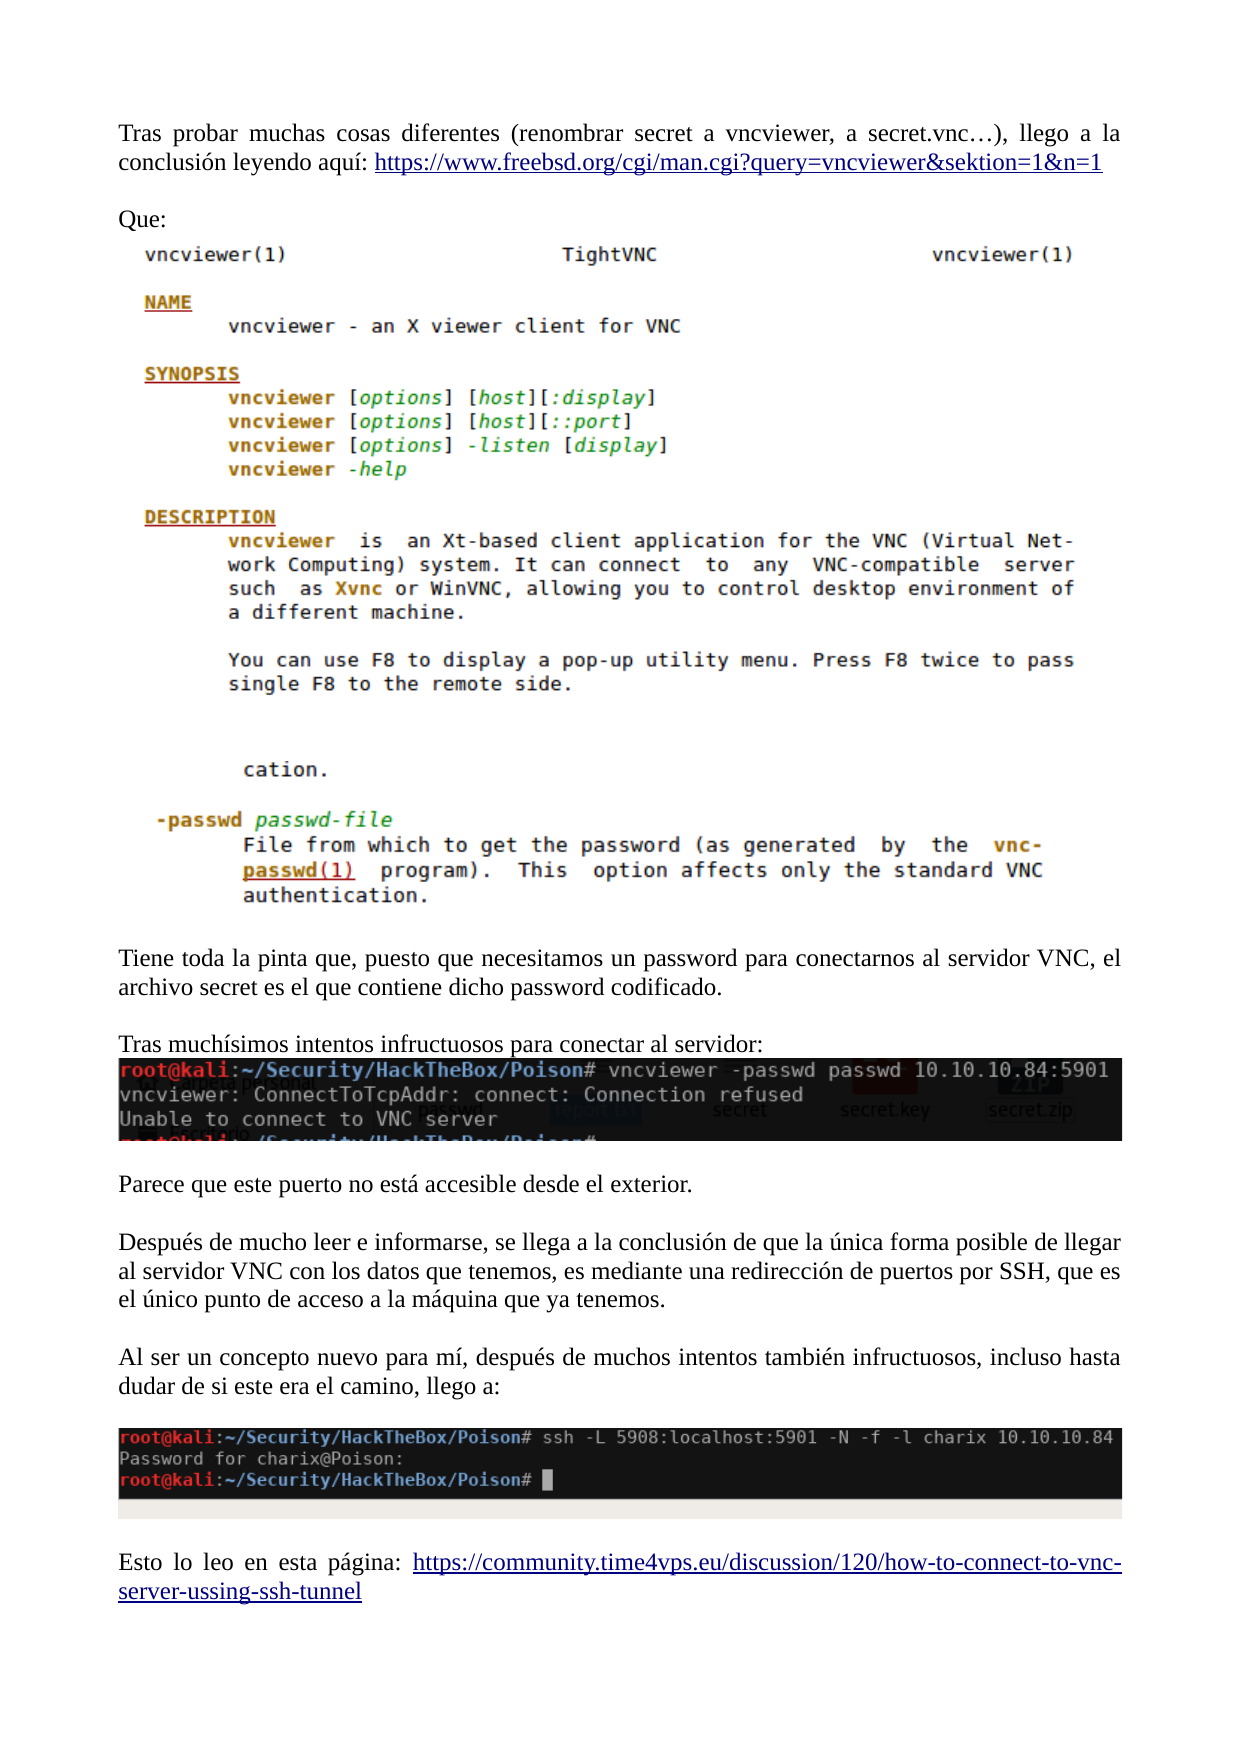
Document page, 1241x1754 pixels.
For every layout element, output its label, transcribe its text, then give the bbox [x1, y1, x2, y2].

text Después de mucho leer e informarse, se llega a la conclusión de que la única forma posible de llegar al servidor VNC con los datos que tenemos, es mediante una redirección de puertos por SSH, que es el único punto de acceso a la máquina que ya tenemos. [118, 1227, 1122, 1313]
picture [118, 1058, 1123, 1141]
text Al ser un concepto nuevo para mí, después de muchos intentos también infructuosos, incluso hasta dudar de si este era el camino, llego a: [118, 1342, 1122, 1399]
picture [143, 761, 1097, 915]
text Que: [118, 204, 1122, 233]
picture [118, 233, 1123, 704]
text Tiene toda la pinta que, puesto que necesitamos un password para conectarnos al servidor VNC, el archivo secret es el que contiene dicho password codificado. [118, 943, 1122, 1001]
text Tras probar muchas cosas diferentes (renombrar secret a vncviewer, a secret.vnc…), llego a la conclusión leyendo aquí: https://www.freebsd.org/cgi/man.cgi?query=vncviewer&sektion=1&n=1 [118, 118, 1122, 176]
text Tras muchísimos intentos infructuosos para conectar al servidor: [118, 1029, 1122, 1058]
text Parece que este puerto no está accesible desde el exterior. [118, 1169, 1122, 1198]
text Esto lo leo en esta página: https://community.time4vps.eu/discussion/120/how-to-connect-to-vnc-server-ussing-ssh-tunnel [118, 1547, 1122, 1605]
picture [118, 1428, 1123, 1519]
